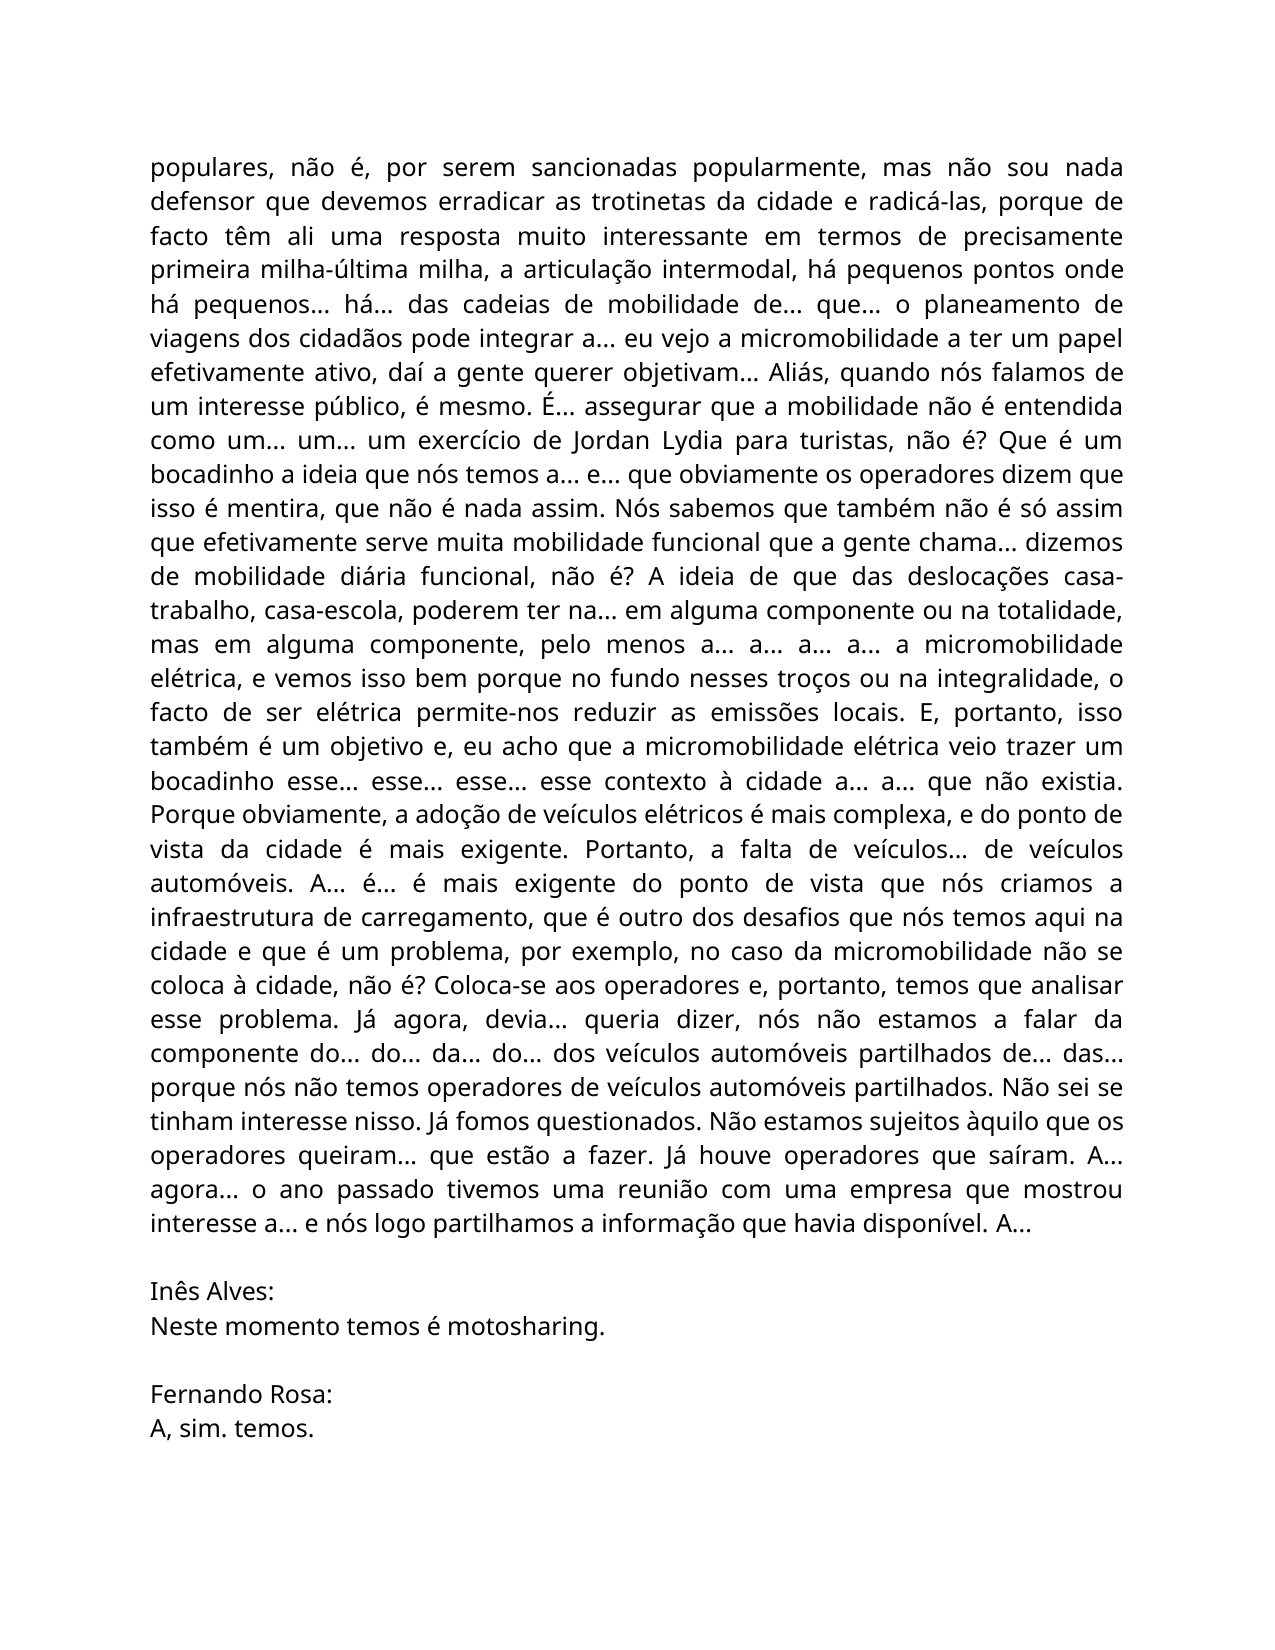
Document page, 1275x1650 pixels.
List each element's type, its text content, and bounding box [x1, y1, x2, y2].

text Neste momento temos é motosharing. [150, 1308, 1125, 1342]
text populares, não é, por serem sancionadas popularmente, mas não sou nada defensor que devemos erradicar as trotinetas da cidade e radicá-las, porque de facto têm ali uma resposta muito interessante em termos de precisamente primeira milha-última milha, a articulação intermodal, há pequenos pontos onde há pequenos... há... das cadeias de mobilidade de... que... o planeamento de viagens dos cidadãos pode integrar a... eu vejo a micromobilidade a ter um papel efetivamente ativo, daí a gente querer objetivam... Aliás, quando nós falamos de um interesse público, é mesmo. É... assegurar que a mobilidade não é entendida como um... um... um exercício de Jordan Lydia para turistas, não é? Que é um bocadinho a ideia que nós temos a... e... que obviamente os operadores dizem que isso é mentira, que não é nada assim. Nós sabemos que também não é só assim que efetivamente serve muita mobilidade funcional que a gente chama... dizemos de mobilidade diária funcional, não é? A ideia de que das deslocações casa-trabalho, casa-escola, poderem ter na... em alguma componente ou na totalidade, mas em alguma componente, pelo menos a... a... a... a... a micromobilidade elétrica, e vemos isso bem porque no fundo nesses troços ou na integralidade, o facto de ser elétrica permite-nos reduzir as emissões locais. E, portanto, isso também é um objetivo e, eu acho que a micromobilidade elétrica veio trazer um bocadinho esse... esse... esse... esse contexto à cidade a... a... que não existia. Porque obviamente, a adoção de veículos elétricos é mais complexa, e do ponto de vista da cidade é mais exigente. Portanto, a falta de veículos... de veículos automóveis. A... é... é mais exigente do ponto de vista que nós criamos a infraestrutura de carregamento, que é outro dos desafios que nós temos aqui na cidade e que é um problema, por exemplo, no caso da micromobilidade não se coloca à cidade, não é? Coloca-se aos operadores e, portanto, temos que analisar esse problema. Já agora, devia... queria dizer, nós não estamos a falar da componente do... do... da... do... dos veículos automóveis partilhados de... das... porque nós não temos operadores de veículos automóveis partilhados. Não sei se tinham interesse nisso. Já fomos questionados. Não estamos sujeitos àquilo que os operadores queiram... que estão a fazer. Já houve operadores que saíram. A... agora... o ano passado tivemos uma reunião com uma empresa que mostrou interesse a... e nós logo partilhamos a informação que havia disponível. A... [150, 150, 1125, 1240]
text A, sim. temos. [150, 1410, 1125, 1444]
text Inês Alves: [150, 1274, 1125, 1308]
text Fernando Rosa: [150, 1376, 1125, 1410]
